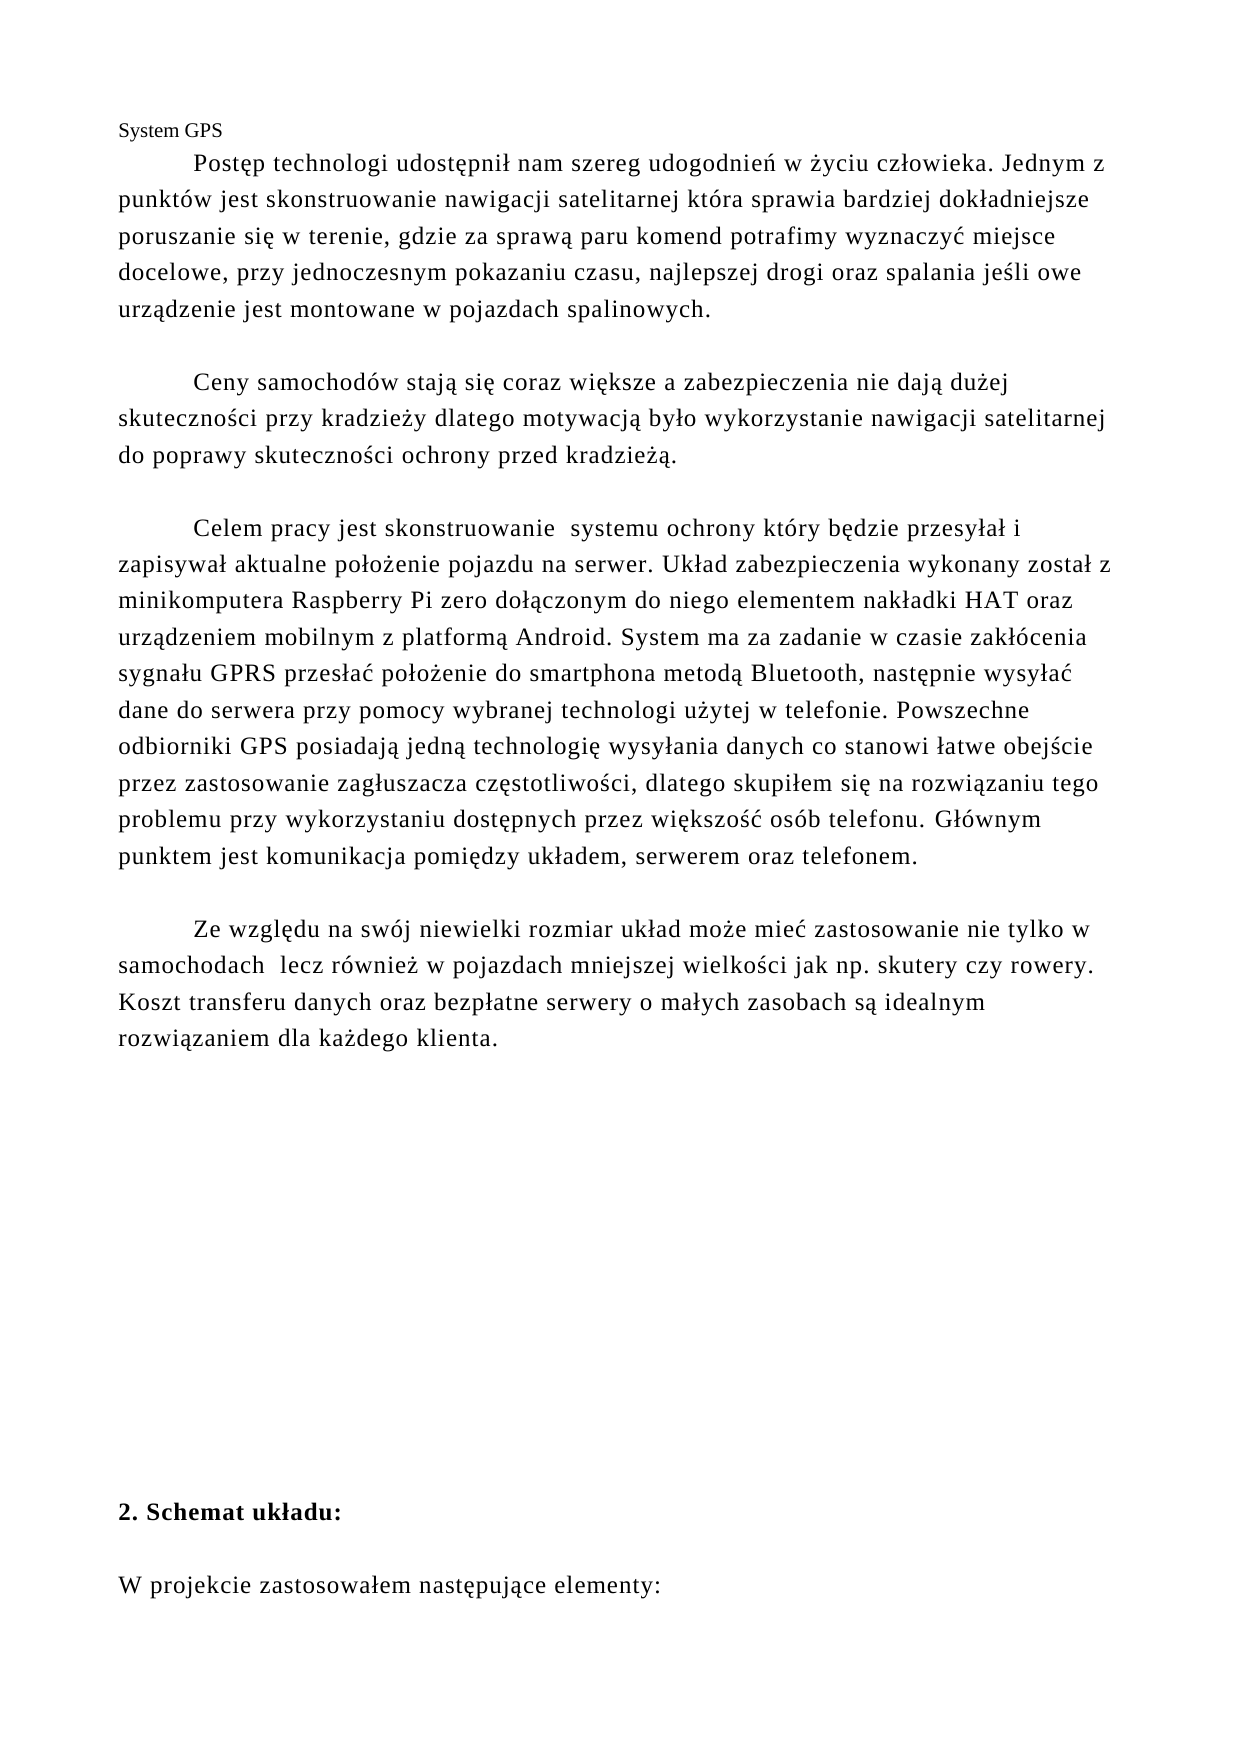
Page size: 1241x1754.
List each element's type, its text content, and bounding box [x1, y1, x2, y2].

text W projekcie zastosowałem następujące elementy: [118, 1564, 1122, 1601]
text Celem pracy jest skonstruowanie systemu ochrony który będzie przesyłał i zapisywał aktualne położenie pojazdu na serwer. Układ zabezpieczenia wykonany został z minikomputera Raspberry Pi zero dołączonym do niego elementem nakładki HAT oraz urządzeniem mobilnym z platformą Android. System ma za zadanie w czasie zakłócenia sygnału GPRS przesłać położenie do smartphona metodą Bluetooth, następnie wysyłać dane do serwera przy pomocy wybranej technologi użytej w telefonie. Powszechne odbiorniki GPS posiadają jedną technologię wysyłania danych co stanowi łatwe obejście przez zastosowanie zagłuszacza częstotliwości, dlatego skupiłem się na rozwiązaniu tego problemu przy wykorzystaniu dostępnych przez większość osób telefonu. Głównym punktem jest komunikacja pomiędzy układem, serwerem oraz telefonem. [118, 507, 1122, 871]
text Postęp technologi udostępnił nam szereg udogodnień w życiu człowieka. Jednym z punktów jest skonstruowanie nawigacji satelitarnej która sprawia bardziej dokładniejsze poruszanie się w terenie, gdzie za sprawą paru komend potrafimy wyznaczyć miejsce docelowe, przy jednoczesnym pokazaniu czasu, najlepszej drogi oraz spalania jeśli owe urządzenie jest montowane w pojazdach spalinowych. [118, 142, 1122, 324]
text Ze względu na swój niewielki rozmiar układ może mieć zastosowanie nie tylko w samochodach lecz również w pojazdach mniejszej wielkości jak np. skutery czy rowery. Koszt transferu danych oraz bezpłatne serwery o małych zasobach są idealnym rozwiązaniem dla każdego klienta. [118, 908, 1122, 1054]
text Ceny samochodów stają się coraz większe a zabezpieczenia nie dają dużej skuteczności przy kradzieży dlatego motywacją było wykorzystanie nawigacji satelitarnej do poprawy skuteczności ochrony przed kradzieżą. [118, 361, 1122, 470]
text 2. Schemat układu: [118, 1491, 1122, 1528]
